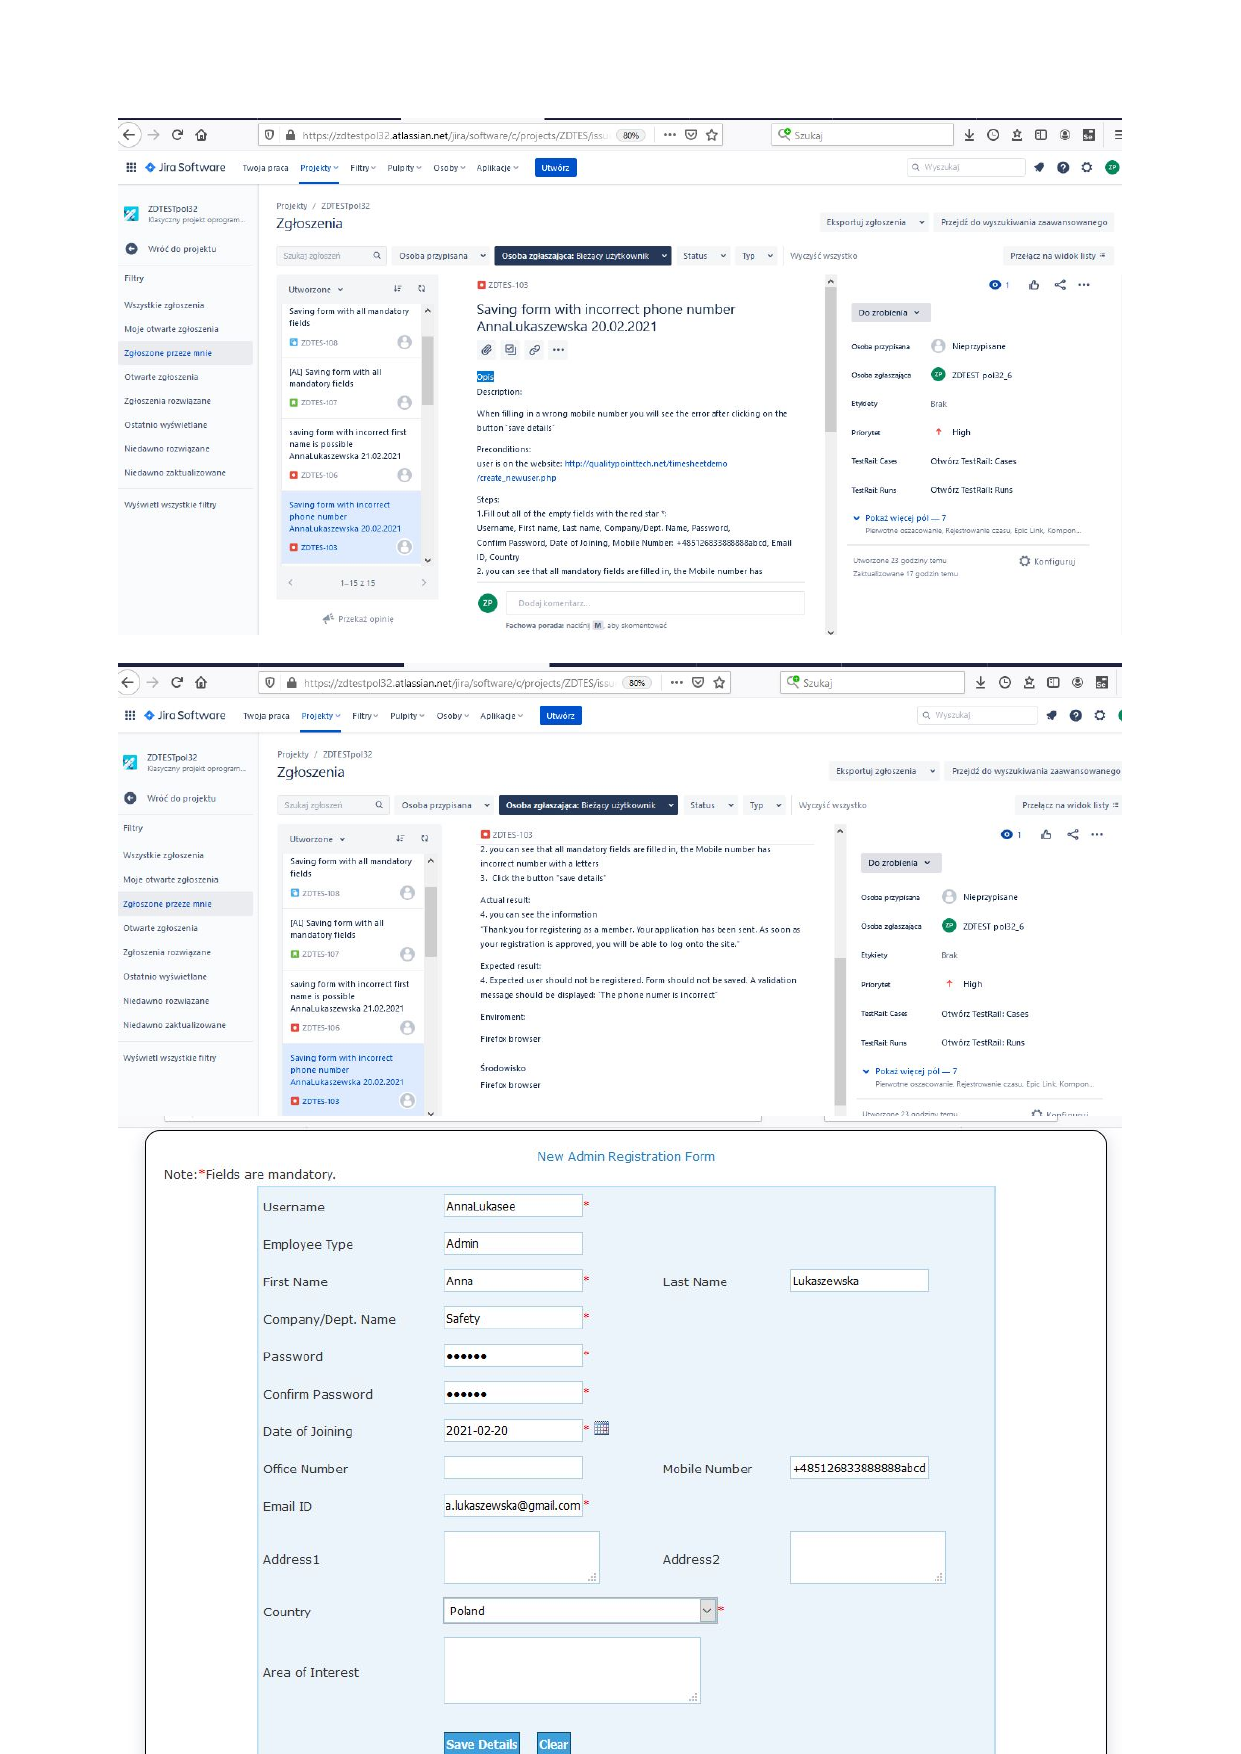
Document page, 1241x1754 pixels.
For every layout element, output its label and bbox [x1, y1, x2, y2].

picture [118, 118, 1122, 635]
picture [118, 663, 1122, 1754]
